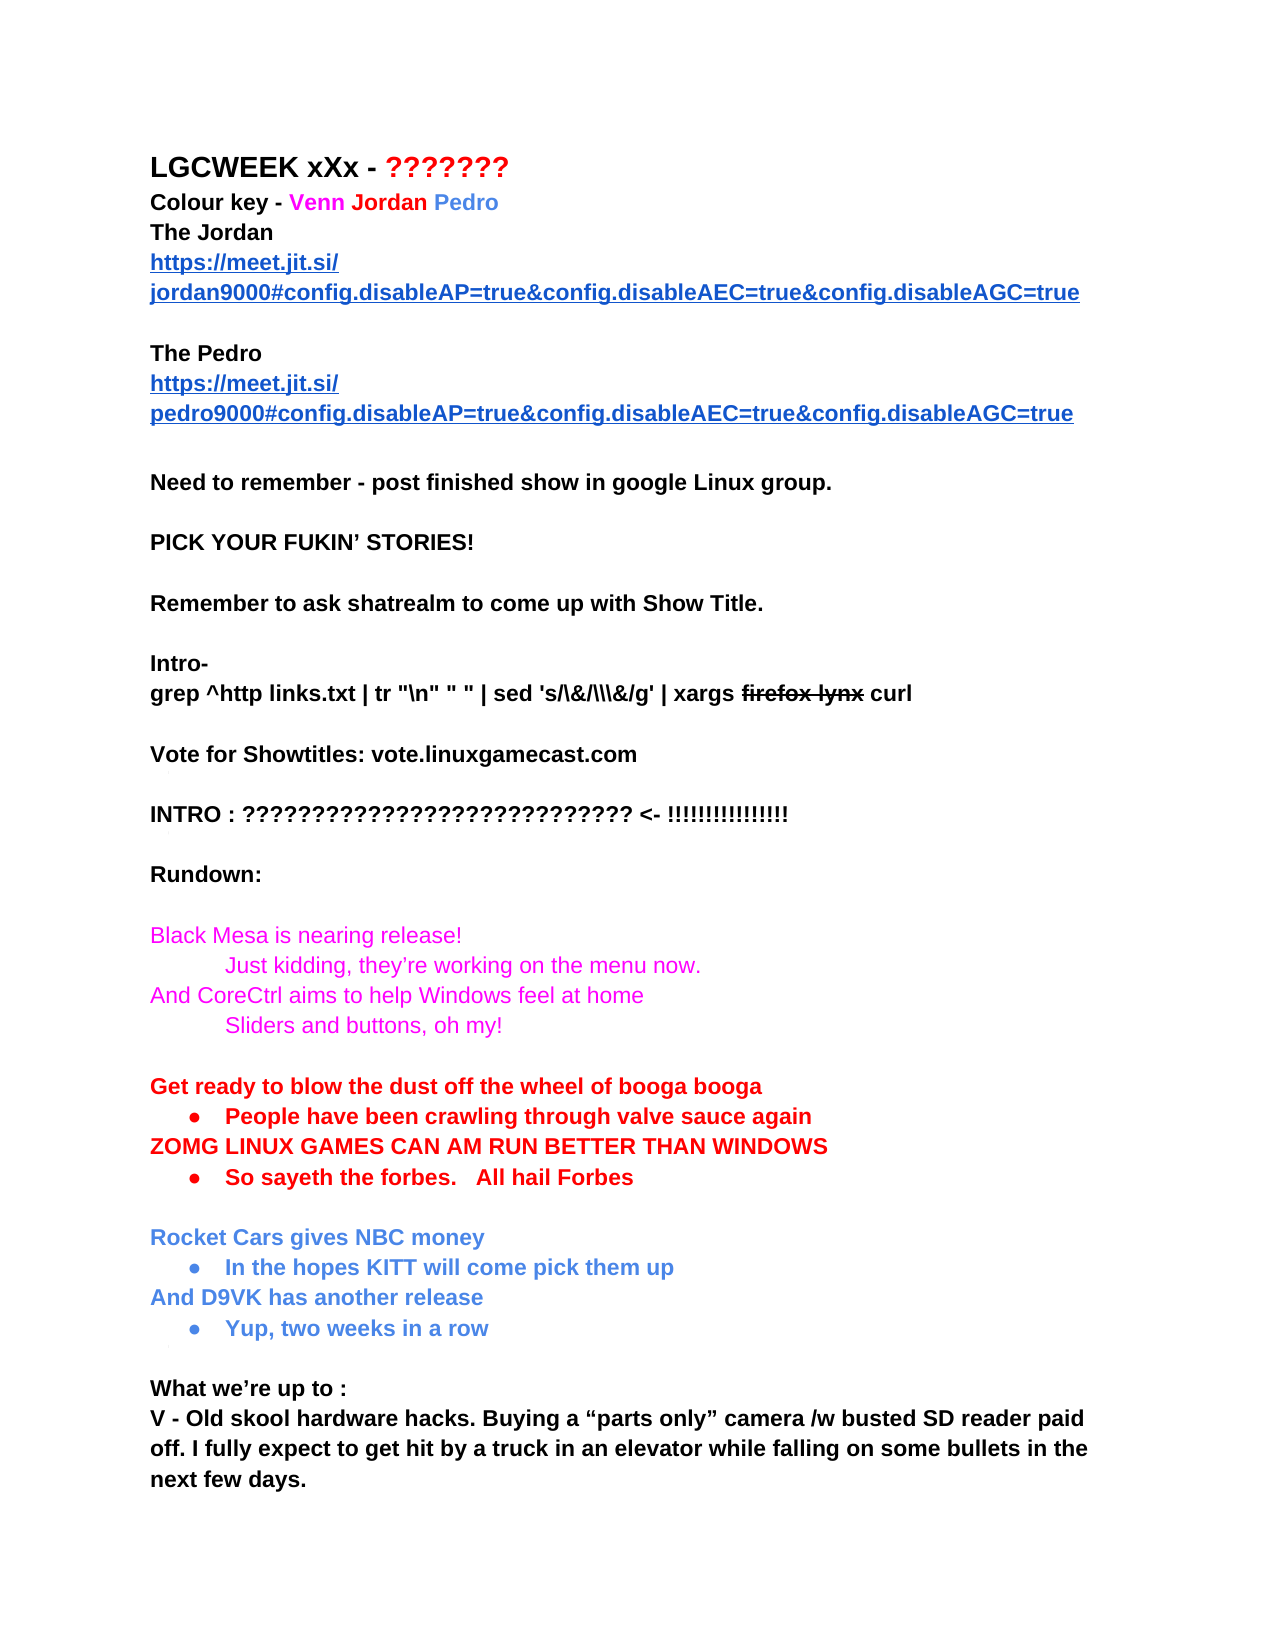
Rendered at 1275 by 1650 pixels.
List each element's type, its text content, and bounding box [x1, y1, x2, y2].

text grep ^http links.txt | tr "\n" " " | sed 's/\&/\\\&/g' | xargs firefox lynx curl [150, 680, 1125, 707]
text LGCWEEK xXx - ??????? [150, 150, 1125, 183]
text PICK YOUR FUKIN’ STORIES! [150, 529, 1125, 556]
text Vote for Showtitles: vote.linuxgamecast.com [150, 741, 1125, 767]
text And D9VK has another release [150, 1284, 1125, 1311]
text Black Mesa is nearing release! Just kidding, they’re working on the menu now. And CoreCtrl aims to help Windows feel at home Sliders and buttons, oh my! [150, 922, 1125, 1039]
text Rocket Cars gives NBC money [150, 1224, 1125, 1250]
text The Pedro [150, 339, 1125, 366]
text Need to remember - post finished show in google Linux group. [150, 469, 1125, 495]
list So sayeth the forbes. All hail Forbes [187, 1163, 1125, 1190]
list In the hopes KITT will come pick them up [187, 1254, 1125, 1281]
text Rundown: [150, 861, 1125, 888]
text Intro- [150, 650, 1125, 676]
text Colour key - Venn Jordan Pedro [150, 188, 1125, 215]
text Get ready to blow the dust off the wheel of booga booga [150, 1073, 1125, 1099]
list People have been crawling through valve sauce again [187, 1103, 1125, 1129]
text V - Old skool hardware hacks. Buying a “parts only” camera /w busted SD reader paid off. I fully expect to get hit by a truck in an elevator while falling on some bullets in the next few days. [150, 1405, 1125, 1492]
text https://meet.jit.si/jordan9000#config.disableAP=true&config.disableAEC=true&config.disableAGC=true [150, 249, 1125, 306]
text INTRO : ???????????????????????????? <- !!!!!!!!!!!!!!!! [150, 801, 1125, 827]
list Yup, two weeks in a row [187, 1314, 1125, 1341]
text Remember to ask shatrealm to come up with Show Title. [150, 589, 1125, 616]
text The Jordan [150, 219, 1125, 245]
text https://meet.jit.si/pedro9000#config.disableAP=true&config.disableAEC=true&config.disableAGC=true [150, 370, 1125, 426]
text What we’re up to : [150, 1375, 1125, 1401]
text ZOMG LINUX GAMES CAN AM RUN BETTER THAN WINDOWS [150, 1133, 1125, 1160]
